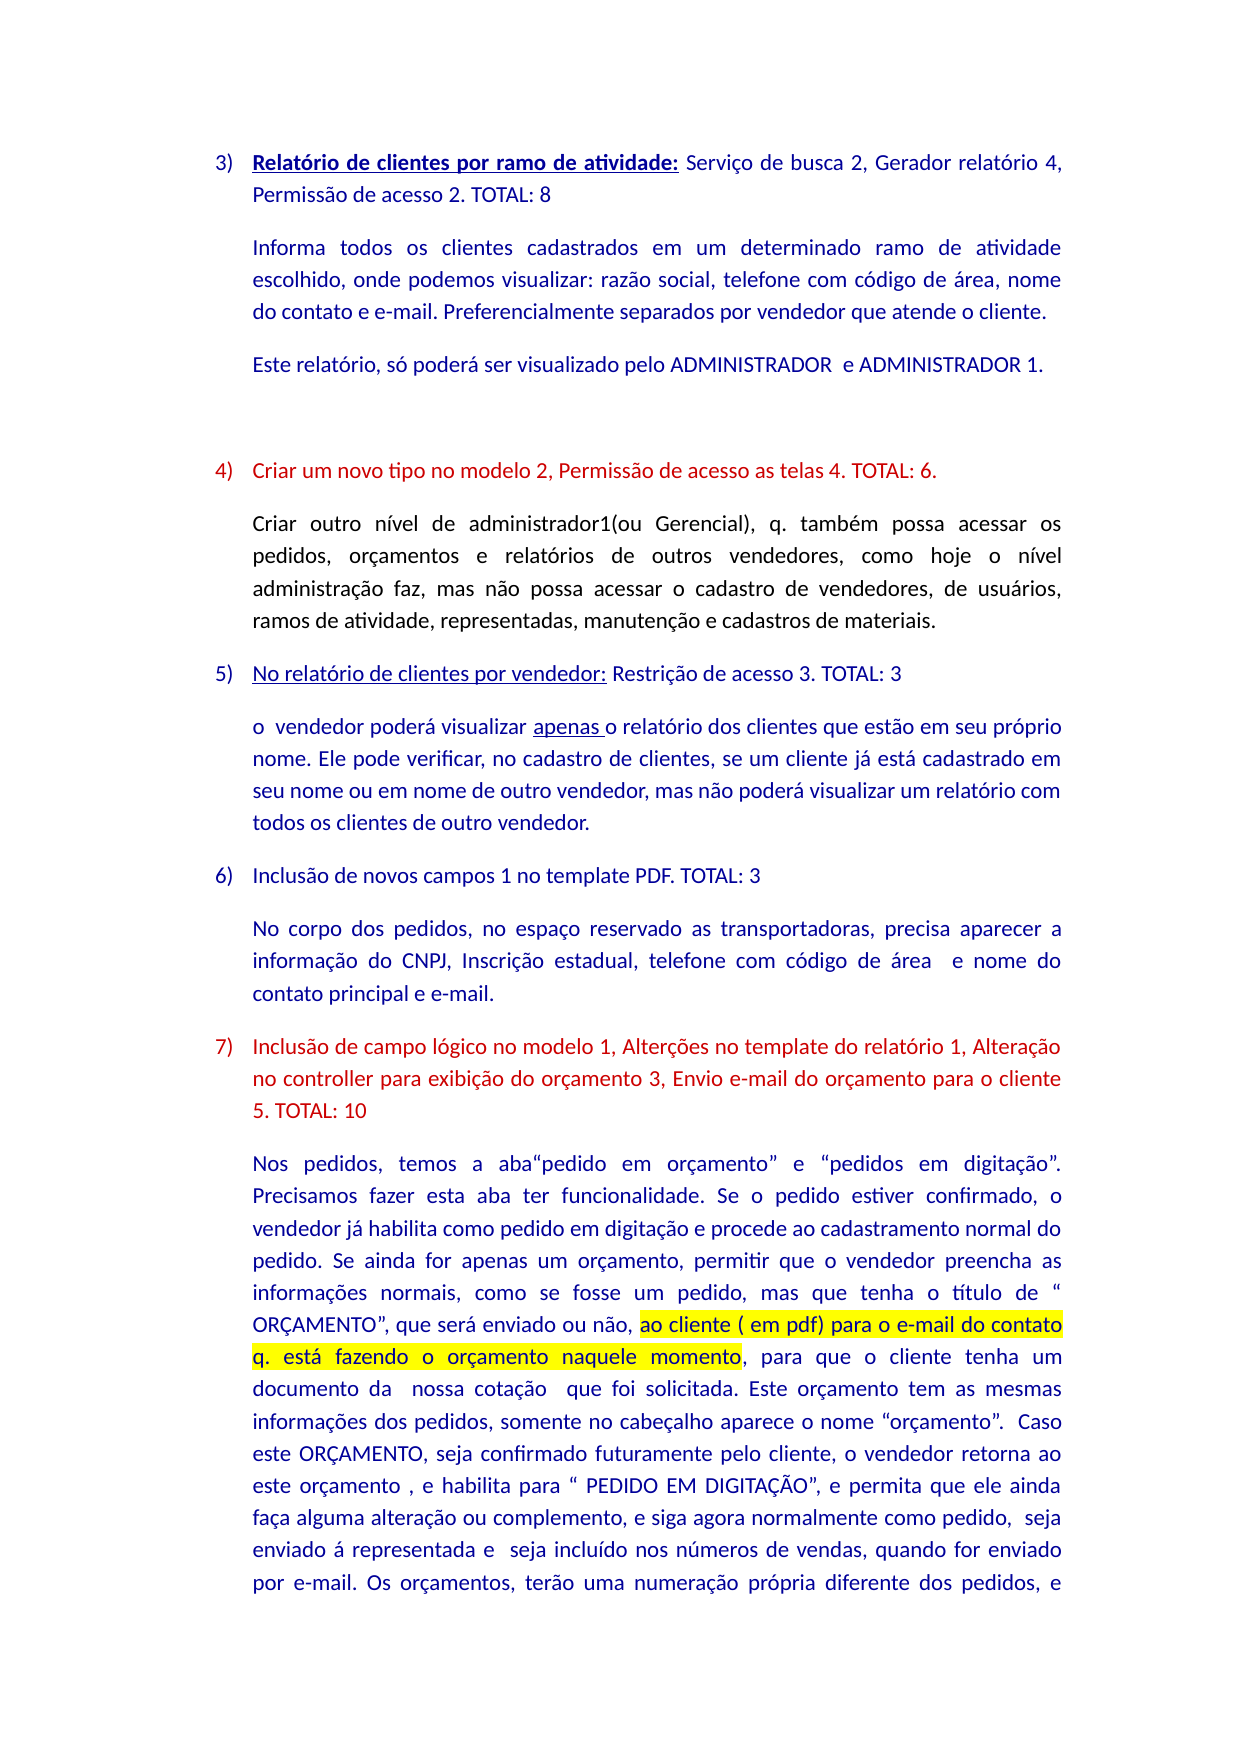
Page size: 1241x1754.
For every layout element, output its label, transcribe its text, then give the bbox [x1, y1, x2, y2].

list No corpo dos pedidos, no espaço reservado as transportadoras, precisa aparecer a informação do CNPJ, Inscrição estadual, telefone com código de área e nome do contato principal e e-mail. [215, 914, 1063, 1007]
list Nos pedidos, temos a aba“pedido em orçamento” e “pedidos em digitação”. Precisamos fazer esta aba ter funcionalidade. Se o pedido estiver confirmado, o vendedor já habilita como pedido em digitação e procede ao cadastramento normal do pedido. Se ainda for apenas um orçamento, permitir que o vendedor preencha as informações normais, como se fosse um pedido, mas que tenha o título de “ ORÇAMENTO”, que será enviado ou não, ao cliente ( em pdf) para o e-mail do contato q. está fazendo o orçamento naquele momento, para que o cliente tenha um documento da nossa cotação que foi solicitada. Este orçamento tem as mesmas informações dos pedidos, somente no cabeçalho aparece o nome “orçamento”. Caso este ORÇAMENTO, seja confirmado futuramente pelo cliente, o vendedor retorna ao este orçamento , e habilita para “ PEDIDO EM DIGITAÇÃO”, e permita que ele ainda faça alguma alteração ou complemento, e siga agora normalmente como pedido, seja enviado á representada e seja incluído nos números de vendas, quando for enviado por e-mail. Os orçamentos, terão uma numeração própria diferente dos pedidos, e [215, 1149, 1063, 1596]
list Informa todos os clientes cadastrados em um determinado ramo de atividade escolhido, onde podemos visualizar: razão social, telefone com código de área, nome do contato e e-mail. Preferencialmente separados por vendedor que atende o cliente. [215, 233, 1063, 325]
list o vendedor poderá visualizar apenas o relatório dos clientes que estão em seu próprio nome. Ele pode verificar, no cadastro de clientes, se um cliente já está cadastrado em seu nome ou em nome de outro vendedor, mas não poderá visualizar um relatório com todos os clientes de outro vendedor. [215, 712, 1063, 836]
list Inclusão de novos campos 1 no template PDF. TOTAL: 3 [215, 861, 1063, 889]
list Relatório de clientes por ramo de atividade: Serviço de busca 2, Gerador relatório 4, Permissão de acesso 2. TOTAL: 8 [215, 148, 1063, 208]
list Inclusão de campo lógico no modelo 1, Alterções no template do relatório 1, Alteração no controller para exibição do orçamento 3, Envio e-mail do orçamento para o cliente 5. TOTAL: 10 [215, 1032, 1063, 1124]
list No relatório de clientes por vendedor: Restrição de acesso 3. TOTAL: 3 [215, 659, 1063, 687]
list Este relatório, só poderá ser visualizado pelo ADMINISTRADOR e ADMINISTRADOR 1. [252, 350, 1063, 378]
list Criar outro nível de administrador1(ou Gerencial), q. também possa acessar os pedidos, orçamentos e relatórios de outros vendedores, como hoje o nível administração faz, mas não possa acessar o cadastro de vendedores, de usuários, ramos de atividade, representadas, manutenção e cadastros de materiais. [215, 509, 1063, 634]
list Criar um novo tipo no modelo 2, Permissão de acesso as telas 4. TOTAL: 6. [215, 456, 1063, 484]
